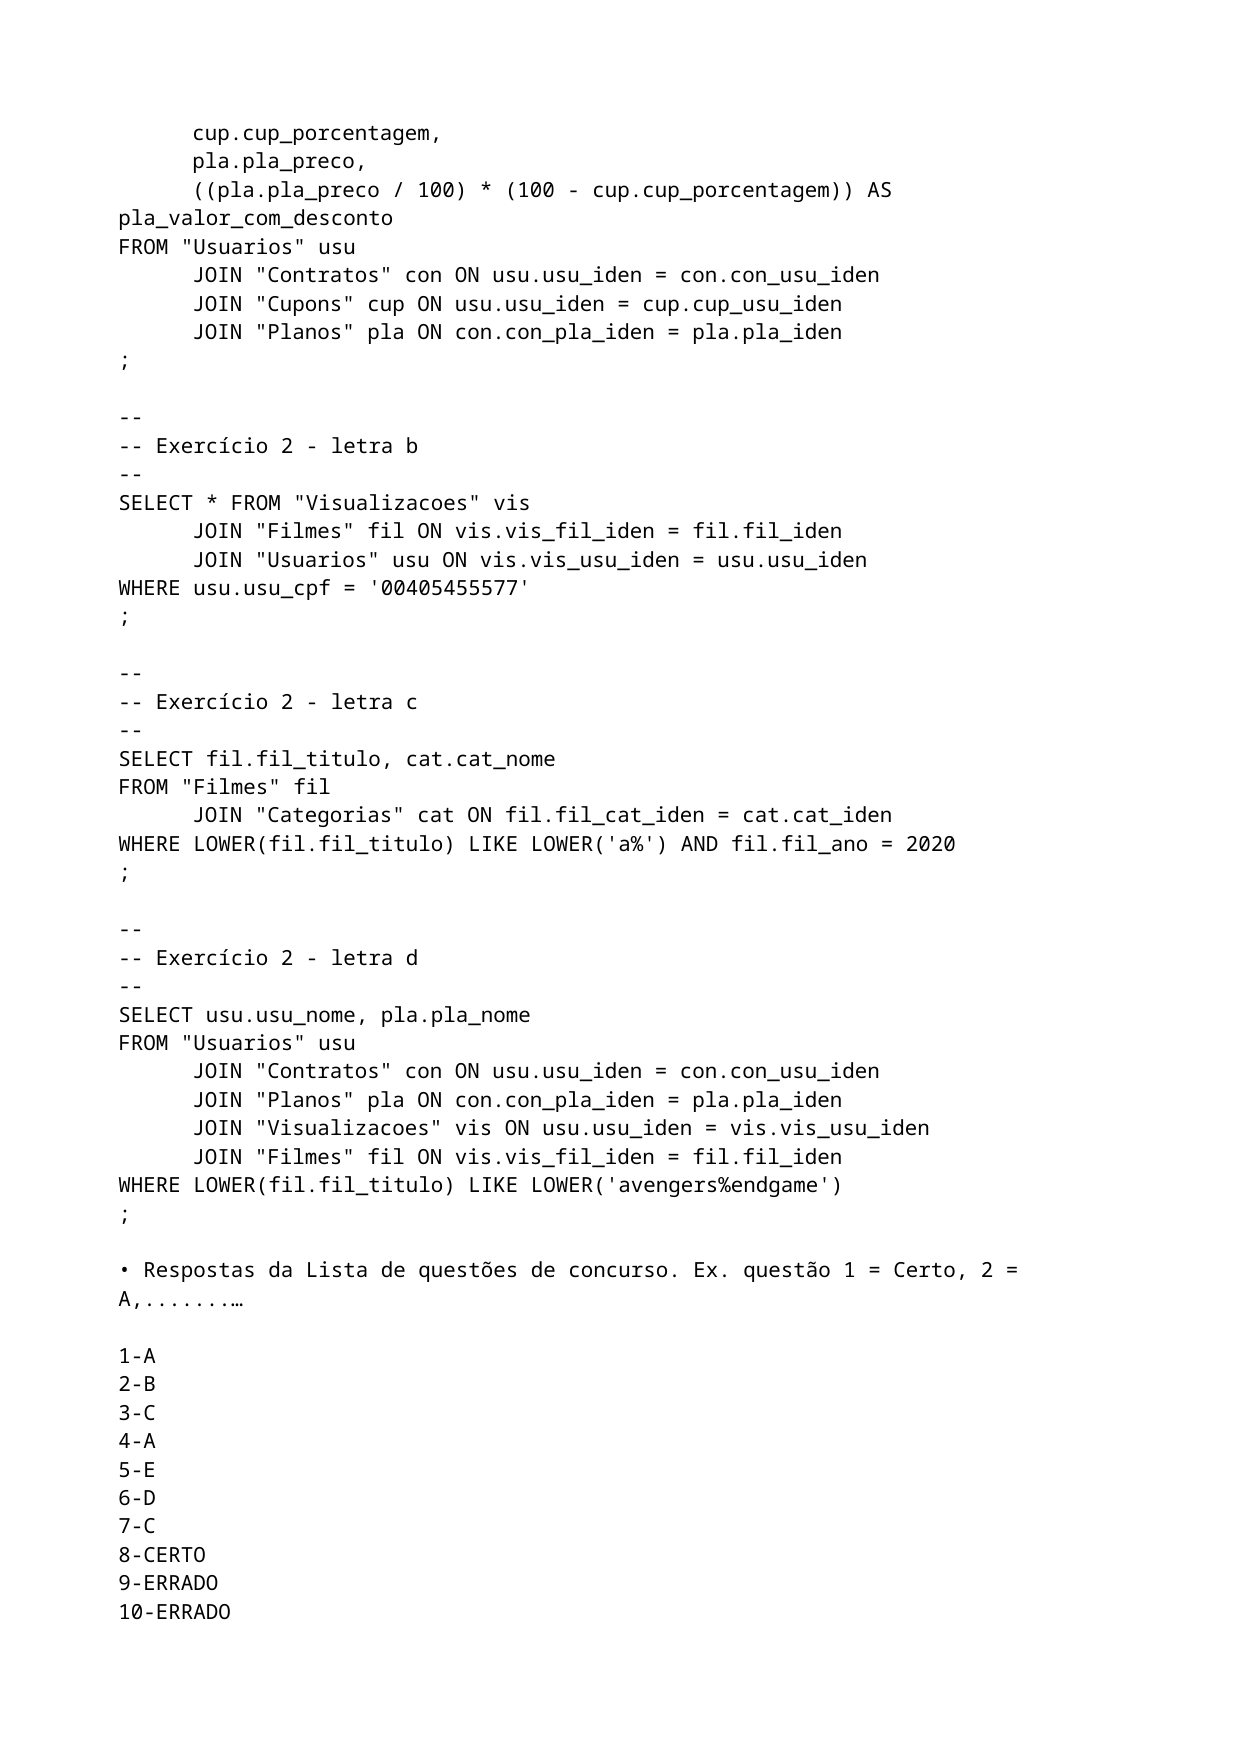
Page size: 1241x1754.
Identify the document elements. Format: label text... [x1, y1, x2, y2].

text JOIN "Contratos" con ON usu.usu_iden = con.con_usu_iden [118, 260, 1122, 289]
text WHERE LOWER(fil.fil_titulo) LIKE LOWER('avengers%endgame') [118, 1170, 1122, 1199]
text WHERE usu.usu_cpf = '00405455577' [118, 573, 1122, 602]
text 4-A [118, 1426, 1122, 1455]
text 8-CERTO [118, 1540, 1122, 1568]
text JOIN "Categorias" cat ON fil.fil_cat_iden = cat.cat_iden [118, 801, 1122, 829]
text -- [118, 971, 1122, 1000]
text -- Exercício 2 - letra d [118, 943, 1122, 971]
text ; [118, 857, 1122, 886]
text SELECT fil.fil_titulo, cat.cat_nome [118, 744, 1122, 772]
text ; [118, 346, 1122, 374]
text -- [118, 715, 1122, 744]
text FROM "Usuarios" usu [118, 1028, 1122, 1057]
text 2-B [118, 1369, 1122, 1398]
text JOIN "Contratos" con ON usu.usu_iden = con.con_usu_iden [118, 1057, 1122, 1085]
text ; [118, 602, 1122, 630]
text SELECT * FROM "Visualizacoes" vis [118, 488, 1122, 516]
text -- Exercício 2 - letra b [118, 431, 1122, 459]
text ; [118, 1199, 1122, 1227]
text 5-E [118, 1455, 1122, 1483]
text SELECT usu.usu_nome, pla.pla_nome [118, 1000, 1122, 1028]
text FROM "Filmes" fil [118, 772, 1122, 801]
text JOIN "Cupons" cup ON usu.usu_iden = cup.cup_usu_iden [118, 289, 1122, 317]
text -- [118, 459, 1122, 488]
text 10-ERRADO [118, 1597, 1122, 1625]
text -- Exercício 2 - letra c [118, 687, 1122, 715]
text JOIN "Filmes" fil ON vis.vis_fil_iden = fil.fil_iden [118, 516, 1122, 545]
text -- [118, 402, 1122, 431]
text JOIN "Visualizacoes" vis ON usu.usu_iden = vis.vis_usu_iden [118, 1113, 1122, 1142]
text 6-D [118, 1483, 1122, 1512]
text JOIN "Filmes" fil ON vis.vis_fil_iden = fil.fil_iden [118, 1142, 1122, 1170]
text JOIN "Usuarios" usu ON vis.vis_usu_iden = usu.usu_iden [118, 545, 1122, 573]
text ((pla.pla_preco / 100) * (100 - cup.cup_porcentagem)) AS pla_valor_com_desconto [118, 175, 1122, 232]
text JOIN "Planos" pla ON con.con_pla_iden = pla.pla_iden [118, 1085, 1122, 1113]
text JOIN "Planos" pla ON con.con_pla_iden = pla.pla_iden [118, 317, 1122, 346]
text cup.cup_porcentagem, [118, 118, 1122, 147]
text WHERE LOWER(fil.fil_titulo) LIKE LOWER('a%') AND fil.fil_ano = 2020 [118, 829, 1122, 857]
text 1-A [118, 1341, 1122, 1369]
text pla.pla_preco, [118, 147, 1122, 175]
text -- [118, 914, 1122, 943]
text FROM "Usuarios" usu [118, 232, 1122, 260]
text -- [118, 658, 1122, 687]
text 9-ERRADO [118, 1568, 1122, 1597]
text 7-C [118, 1512, 1122, 1540]
text • Respostas da Lista de questões de concurso. Ex. questão 1 = Certo, 2 = A,.......… [118, 1256, 1122, 1312]
text 3-C [118, 1398, 1122, 1426]
